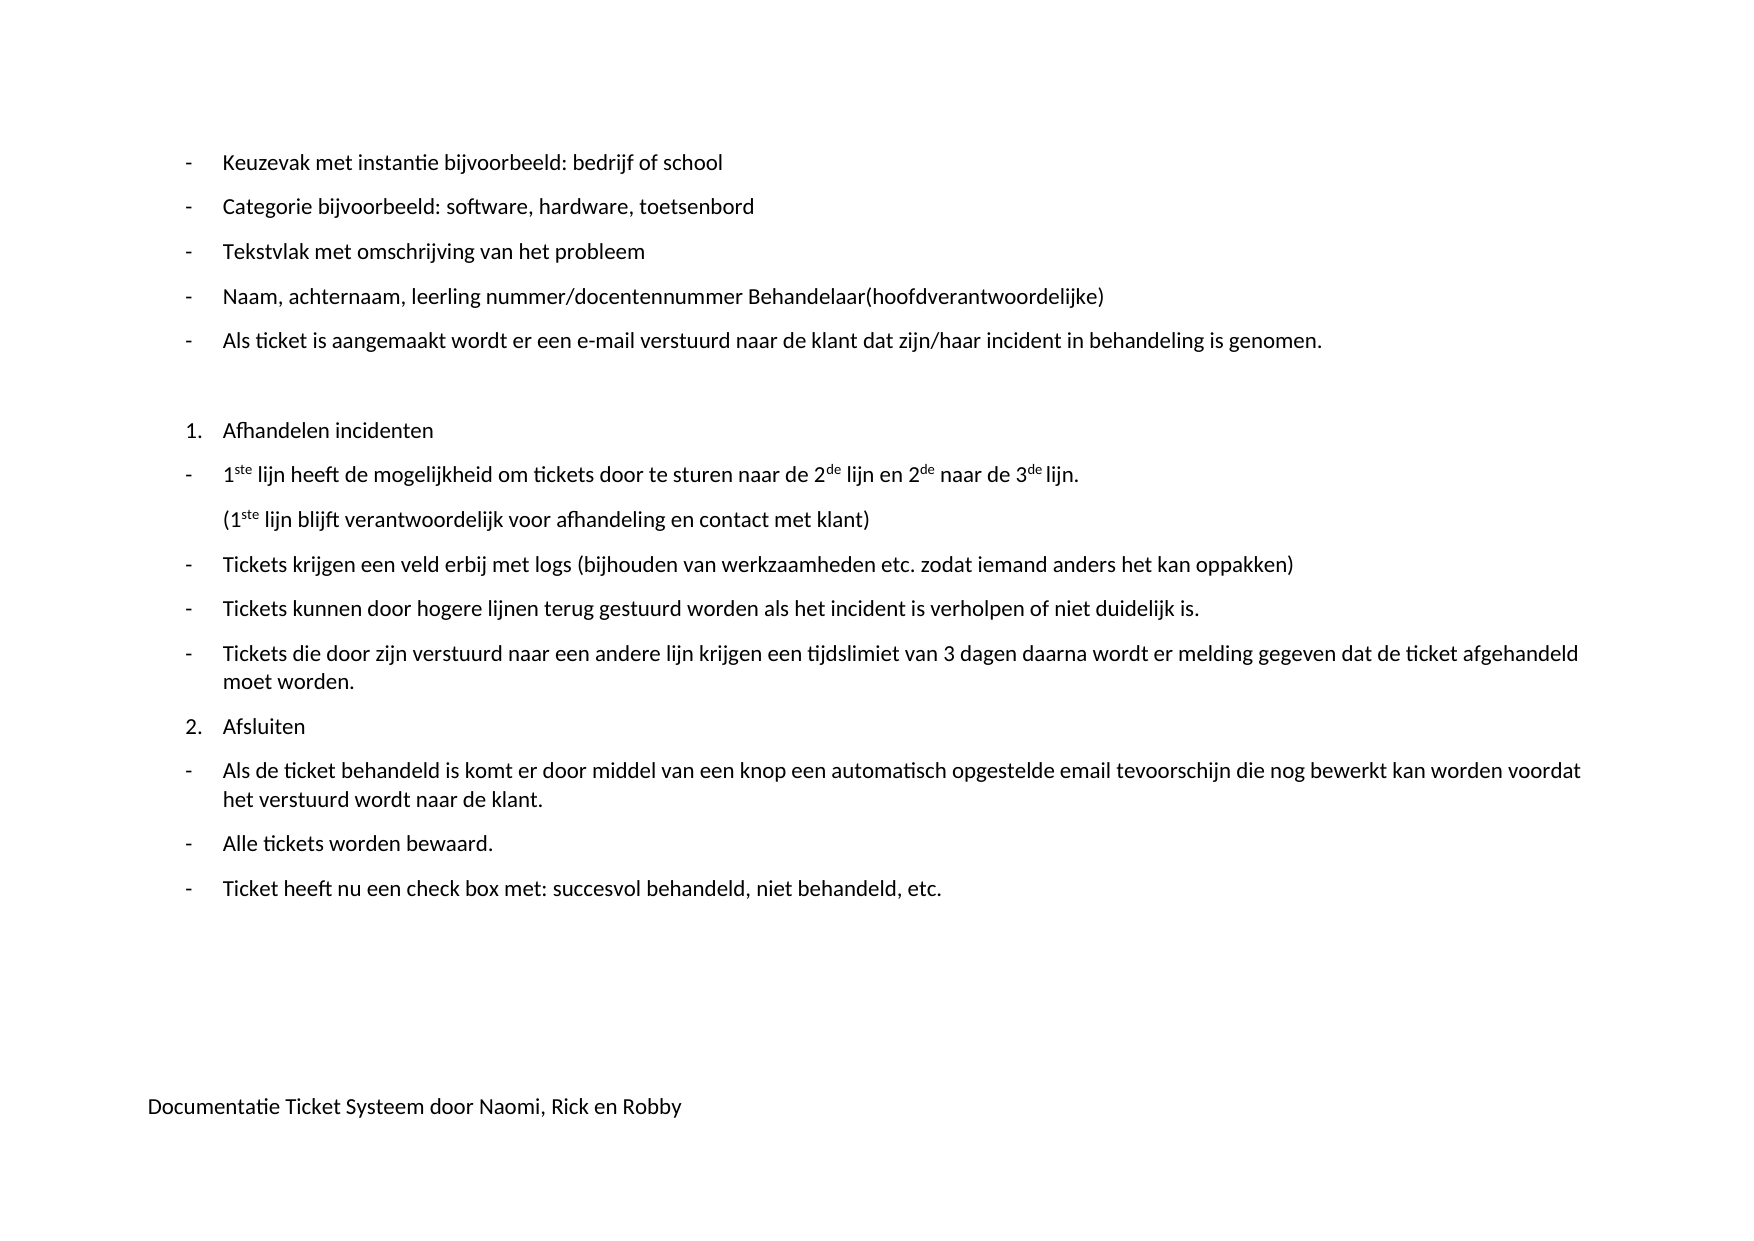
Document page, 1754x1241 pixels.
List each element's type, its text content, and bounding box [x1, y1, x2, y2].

text (1ste lijn blijft verantwoordelijk voor afhandeling en contact met klant) [223, 505, 1606, 533]
list 1ste lijn heeft de mogelijkheid om tickets door te sturen naar de 2de lijn en 2de naar de 3de lijn. [185, 461, 1606, 488]
list Tekstvlak met omschrijving van het probleem [185, 237, 1606, 265]
list Als ticket is aangemaakt wordt er een e-mail verstuurd naar de klant dat zijn/haar incident in behandeling is genomen. [185, 326, 1606, 354]
list Naam, achternaam, leerling nummer/docentennummer Behandelaar(hoofdverantwoordelijke) [185, 282, 1606, 310]
list Als de ticket behandeld is komt er door middel van een knop een automatisch opgestelde email tevoorschijn die nog bewerkt kan worden voordat het verstuurd wordt naar de klant. [185, 757, 1606, 813]
list Keuzevak met instantie bijvoorbeeld: bedrijf of school [185, 148, 1606, 176]
list Tickets kunnen door hogere lijnen terug gestuurd worden als het incident is verholpen of niet duidelijk is. [185, 594, 1606, 623]
list Ticket heeft nu een check box met: succesvol behandeld, niet behandeld, etc. [185, 874, 1606, 902]
list Afhandelen incidenten [185, 416, 1606, 444]
list Tickets die door zijn verstuurd naar een andere lijn krijgen een tijdslimiet van 3 dagen daarna wordt er melding gegeven dat de ticket afgehandeld moet worden. [185, 639, 1606, 695]
list Categorie bijvoorbeeld: software, hardware, toetsenbord [185, 192, 1606, 220]
list Tickets krijgen een veld erbij met logs (bijhouden van werkzaamheden etc. zodat iemand anders het kan oppakken) [185, 550, 1606, 578]
list Alle tickets worden bewaard. [185, 829, 1606, 857]
list Afsluiten [185, 712, 1606, 740]
